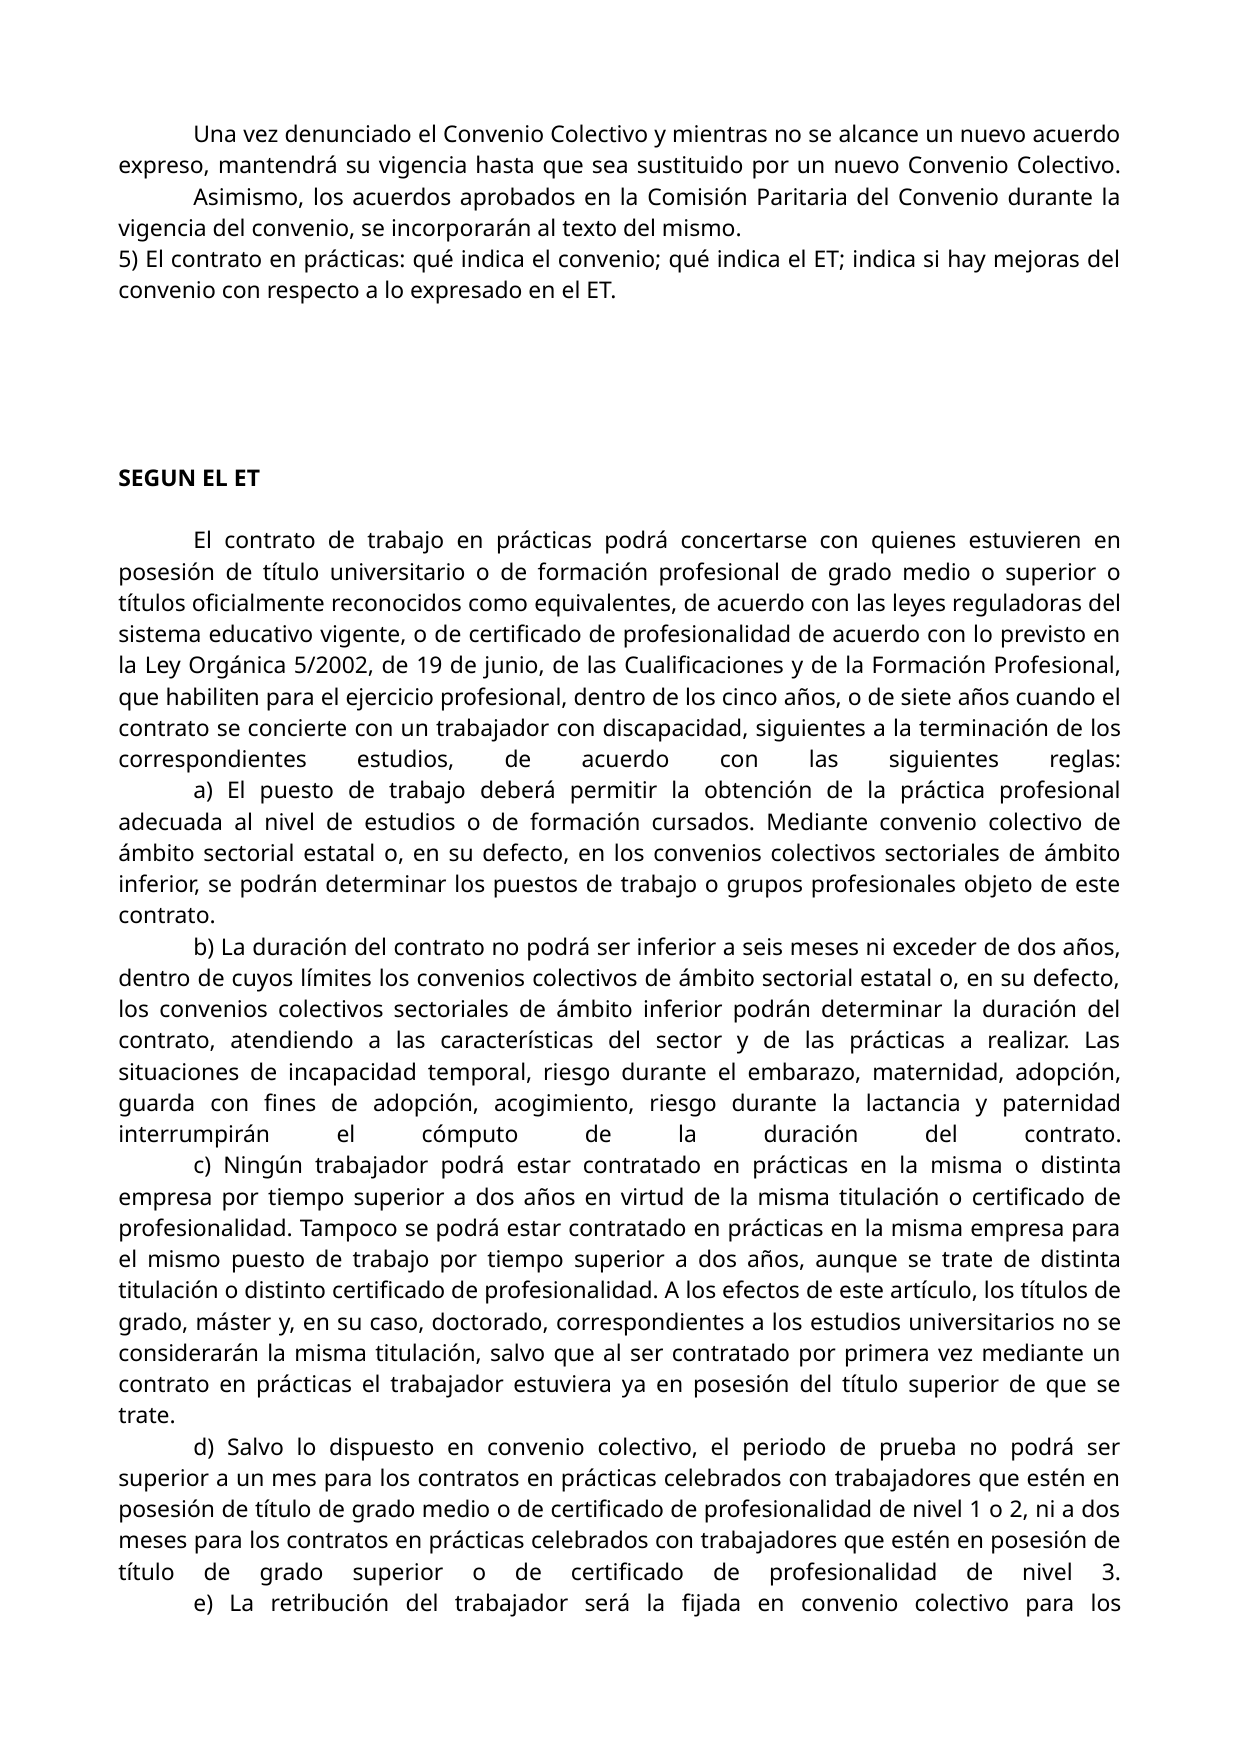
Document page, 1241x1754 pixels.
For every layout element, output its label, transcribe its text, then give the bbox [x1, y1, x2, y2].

text 5) El contrato en prácticas: qué indica el convenio; qué indica el ET; indica si hay mejoras del convenio con respecto a lo expresado en el ET. [118, 243, 1122, 306]
text SEGUN EL ET [118, 462, 1122, 493]
text El contrato de trabajo en prácticas podrá concertarse con quienes estuvieren en posesión de título universitario o de formación profesional de grado medio o superior o títulos oficialmente reconocidos como equivalentes, de acuerdo con las leyes reguladoras del sistema educativo vigente, o de certificado de profesionalidad de acuerdo con lo previsto en la Ley Orgánica 5/2002, de 19 de junio, de las Cualificaciones y de la Formación Profesional, que habiliten para el ejercicio profesional, dentro de los cinco años, o de siete años cuando el contrato se concierte con un trabajador con discapacidad, siguientes a la terminación de los correspondientes estudios, de acuerdo con las siguientes reglas: a) El puesto de trabajo deberá permitir la obtención de la práctica profesional adecuada al nivel de estudios o de formación cursados. Mediante convenio colectivo de ámbito sectorial estatal o, en su defecto, en los convenios colectivos sectoriales de ámbito inferior, se podrán determinar los puestos de trabajo o grupos profesionales objeto de este contrato. [118, 524, 1122, 931]
text b) La duración del contrato no podrá ser inferior a seis meses ni exceder de dos años, dentro de cuyos límites los convenios colectivos de ámbito sectorial estatal o, en su defecto, los convenios colectivos sectoriales de ámbito inferior podrán determinar la duración del contrato, atendiendo a las características del sector y de las prácticas a realizar. Las situaciones de incapacidad temporal, riesgo durante el embarazo, maternidad, adopción, guarda con fines de adopción, acogimiento, riesgo durante la lactancia y paternidad interrumpirán el cómputo de la duración del contrato. c) Ningún trabajador podrá estar contratado en prácticas en la misma o distinta empresa por tiempo superior a dos años en virtud de la misma titulación o certificado de profesionalidad. Tampoco se podrá estar contratado en prácticas en la misma empresa para el mismo puesto de trabajo por tiempo superior a dos años, aunque se trate de distinta titulación o distinto certificado de profesionalidad. A los efectos de este artículo, los títulos de grado, máster y, en su caso, doctorado, correspondientes a los estudios universitarios no se considerarán la misma titulación, salvo que al ser contratado por primera vez mediante un contrato en prácticas el trabajador estuviera ya en posesión del título superior de que se trate. d) Salvo lo dispuesto en convenio colectivo, el periodo de prueba no podrá ser superior a un mes para los contratos en prácticas celebrados con trabajadores que estén en posesión de título de grado medio o de certificado de profesionalidad de nivel 1 o 2, ni a dos meses para los contratos en prácticas celebrados con trabajadores que estén en posesión de título de grado superior o de certificado de profesionalidad de nivel 3. e) La retribución del trabajador será la fijada en convenio colectivo para los [118, 931, 1122, 1618]
text Una vez denunciado el Convenio Colectivo y mientras no se alcance un nuevo acuerdo expreso, mantendrá su vigencia hasta que sea sustituido por un nuevo Convenio Colectivo. Asimismo, los acuerdos aprobados en la Comisión Paritaria del Convenio durante la vigencia del convenio, se incorporarán al texto del mismo. [118, 118, 1122, 243]
